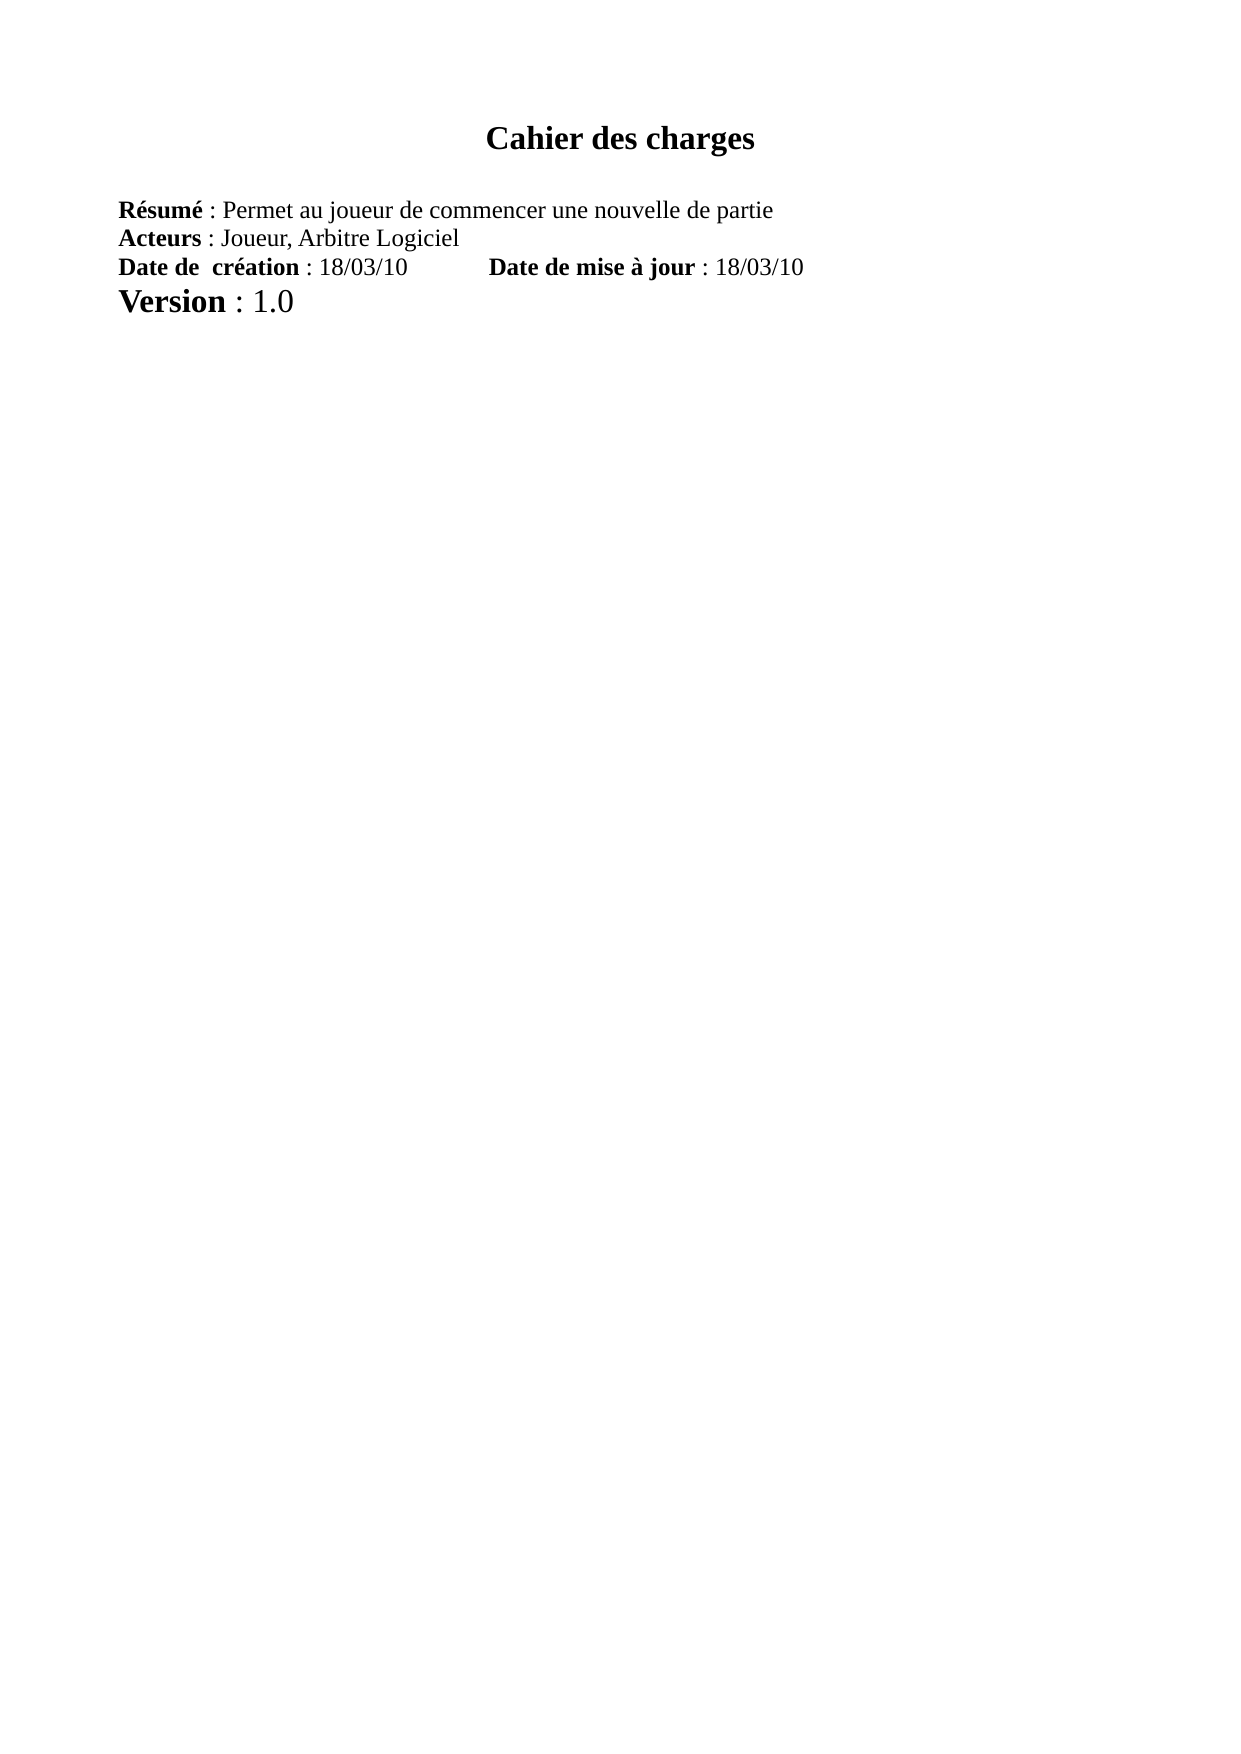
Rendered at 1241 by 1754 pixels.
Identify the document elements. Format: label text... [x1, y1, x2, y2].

text Cahier des charges [118, 118, 1122, 156]
text Résumé : Permet au joueur de commencer une nouvelle de partie [118, 195, 1122, 223]
text Date de création : 18/03/10 Date de mise à jour : 18/03/10 [118, 252, 1122, 281]
text Acteurs : Joueur, Arbitre Logiciel [118, 223, 1122, 252]
text Version : 1.0 [118, 281, 1122, 319]
